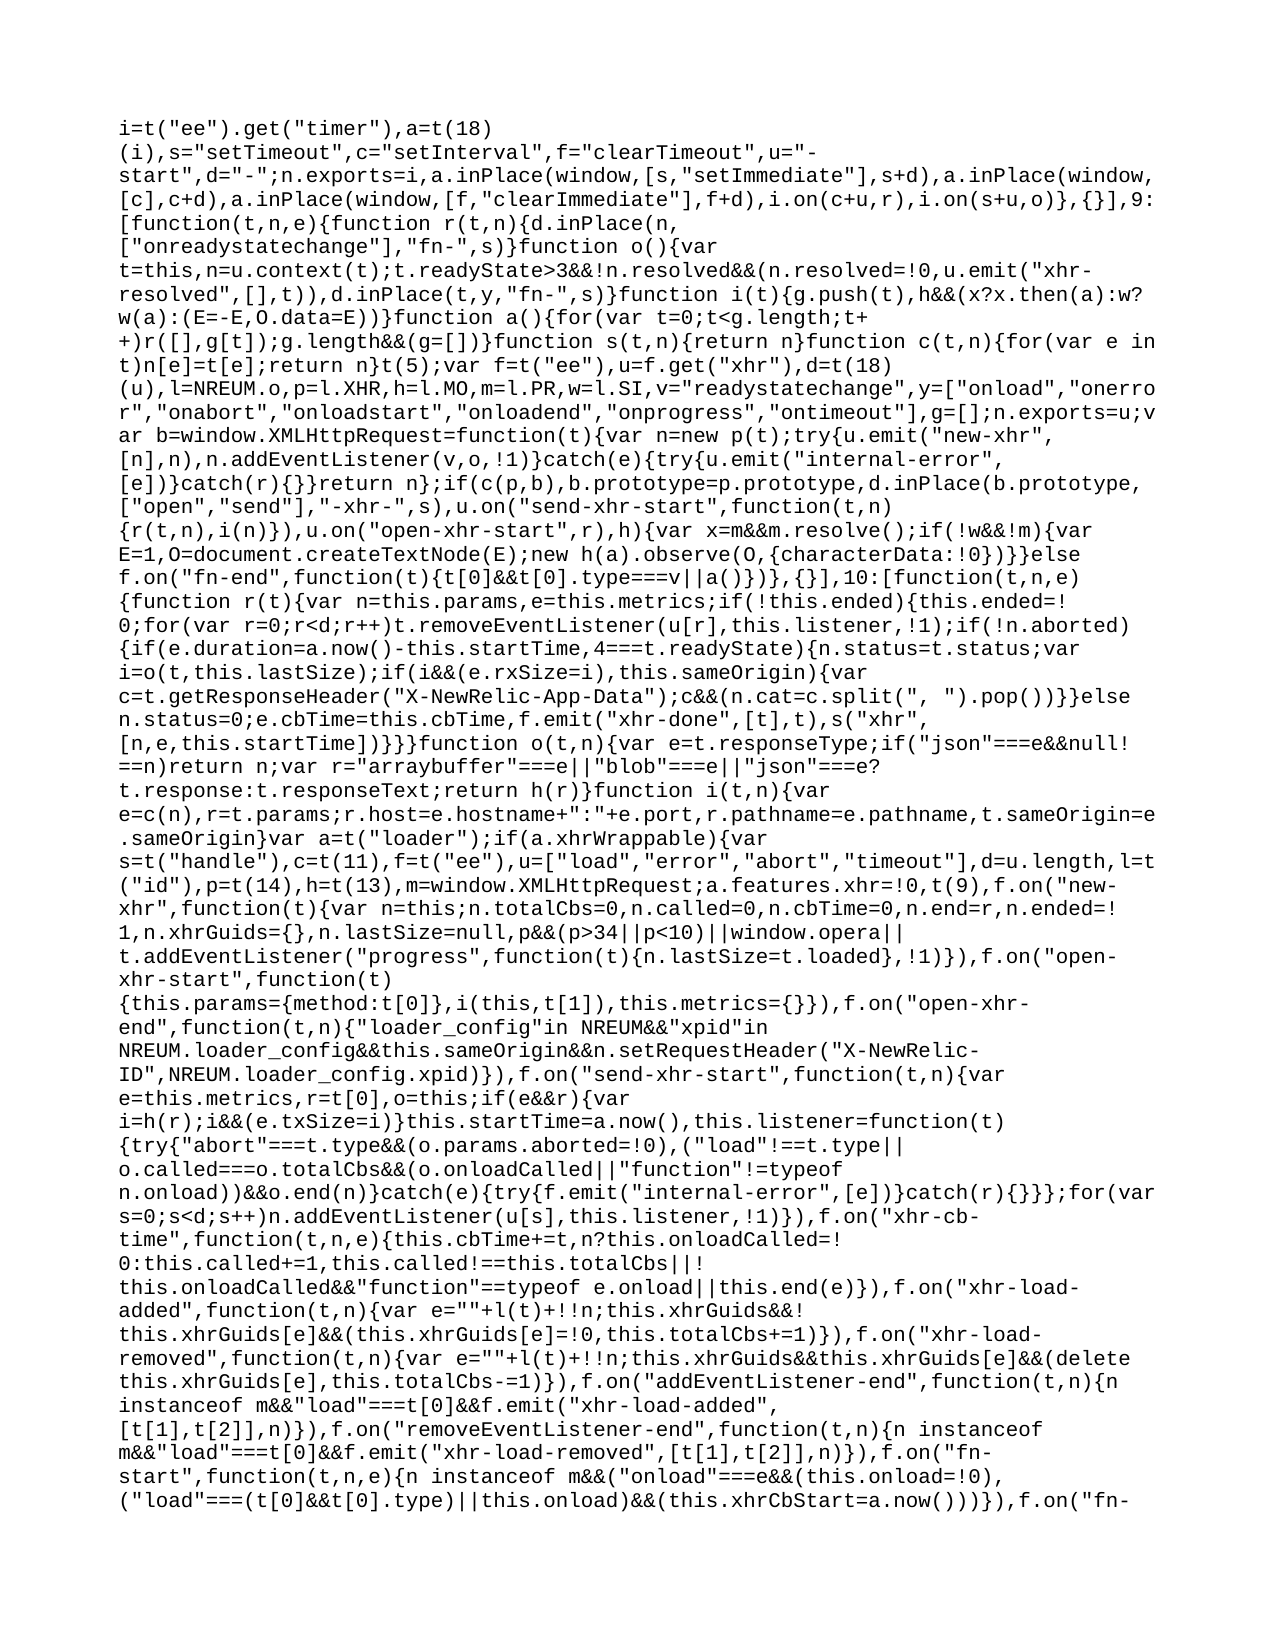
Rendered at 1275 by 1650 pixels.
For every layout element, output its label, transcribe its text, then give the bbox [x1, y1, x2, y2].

text i=t("ee").get("timer"),a=t(18)(i),s="setTimeout",c="setInterval",f="clearTimeout",u="-start",d="-";n.exports=i,a.inPlace(window,[s,"setImmediate"],s+d),a.inPlace(window,[c],c+d),a.inPlace(window,[f,"clearImmediate"],f+d),i.on(c+u,r),i.on(s+u,o)},{}],9:[function(t,n,e){function r(t,n){d.inPlace(n,["onreadystatechange"],"fn-",s)}function o(){var t=this,n=u.context(t);t.readyState>3&&!n.resolved&&(n.resolved=!0,u.emit("xhr-resolved",[],t)),d.inPlace(t,y,"fn-",s)}function i(t){g.push(t),h&&(x?x.then(a):w?w(a):(E=-E,O.data=E))}function a(){for(var t=0;t<g.length;t++)r([],g[t]);g.length&&(g=[])}function s(t,n){return n}function c(t,n){for(var e in t)n[e]=t[e];return n}t(5);var f=t("ee"),u=f.get("xhr"),d=t(18)(u),l=NREUM.o,p=l.XHR,h=l.MO,m=l.PR,w=l.SI,v="readystatechange",y=["onload","onerror","onabort","onloadstart","onloadend","onprogress","ontimeout"],g=[];n.exports=u;var b=window.XMLHttpRequest=function(t){var n=new p(t);try{u.emit("new-xhr",[n],n),n.addEventListener(v,o,!1)}catch(e){try{u.emit("internal-error",[e])}catch(r){}}return n};if(c(p,b),b.prototype=p.prototype,d.inPlace(b.prototype,["open","send"],"-xhr-",s),u.on("send-xhr-start",function(t,n){r(t,n),i(n)}),u.on("open-xhr-start",r),h){var x=m&&m.resolve();if(!w&&!m){var E=1,O=document.createTextNode(E);new h(a).observe(O,{characterData:!0})}}else f.on("fn-end",function(t){t[0]&&t[0].type===v||a()})},{}],10:[function(t,n,e){function r(t){var n=this.params,e=this.metrics;if(!this.ended){this.ended=!0;for(var r=0;r<d;r++)t.removeEventListener(u[r],this.listener,!1);if(!n.aborted){if(e.duration=a.now()-this.startTime,4===t.readyState){n.status=t.status;var i=o(t,this.lastSize);if(i&&(e.rxSize=i),this.sameOrigin){var c=t.getResponseHeader("X-NewRelic-App-Data");c&&(n.cat=c.split(", ").pop())}}else n.status=0;e.cbTime=this.cbTime,f.emit("xhr-done",[t],t),s("xhr",[n,e,this.startTime])}}}function o(t,n){var e=t.responseType;if("json"===e&&null!==n)return n;var r="arraybuffer"===e||"blob"===e||"json"===e?t.response:t.responseText;return h(r)}function i(t,n){var e=c(n),r=t.params;r.host=e.hostname+":"+e.port,r.pathname=e.pathname,t.sameOrigin=e.sameOrigin}var a=t("loader");if(a.xhrWrappable){var s=t("handle"),c=t(11),f=t("ee"),u=["load","error","abort","timeout"],d=u.length,l=t("id"),p=t(14),h=t(13),m=window.XMLHttpRequest;a.features.xhr=!0,t(9),f.on("new-xhr",function(t){var n=this;n.totalCbs=0,n.called=0,n.cbTime=0,n.end=r,n.ended=!1,n.xhrGuids={},n.lastSize=null,p&&(p>34||p<10)||window.opera||t.addEventListener("progress",function(t){n.lastSize=t.loaded},!1)}),f.on("open-xhr-start",function(t){this.params={method:t[0]},i(this,t[1]),this.metrics={}}),f.on("open-xhr-end",function(t,n){"loader_config"in NREUM&&"xpid"in NREUM.loader_config&&this.sameOrigin&&n.setRequestHeader("X-NewRelic-ID",NREUM.loader_config.xpid)}),f.on("send-xhr-start",function(t,n){var e=this.metrics,r=t[0],o=this;if(e&&r){var i=h(r);i&&(e.txSize=i)}this.startTime=a.now(),this.listener=function(t){try{"abort"===t.type&&(o.params.aborted=!0),("load"!==t.type||o.called===o.totalCbs&&(o.onloadCalled||"function"!=typeof n.onload))&&o.end(n)}catch(e){try{f.emit("internal-error",[e])}catch(r){}}};for(var s=0;s<d;s++)n.addEventListener(u[s],this.listener,!1)}),f.on("xhr-cb-time",function(t,n,e){this.cbTime+=t,n?this.onloadCalled=!0:this.called+=1,this.called!==this.totalCbs||!this.onloadCalled&&"function"==typeof e.onload||this.end(e)}),f.on("xhr-load-added",function(t,n){var e=""+l(t)+!!n;this.xhrGuids&&!this.xhrGuids[e]&&(this.xhrGuids[e]=!0,this.totalCbs+=1)}),f.on("xhr-load-removed",function(t,n){var e=""+l(t)+!!n;this.xhrGuids&&this.xhrGuids[e]&&(delete this.xhrGuids[e],this.totalCbs-=1)}),f.on("addEventListener-end",function(t,n){n instanceof m&&"load"===t[0]&&f.emit("xhr-load-added",[t[1],t[2]],n)}),f.on("removeEventListener-end",function(t,n){n instanceof m&&"load"===t[0]&&f.emit("xhr-load-removed",[t[1],t[2]],n)}),f.on("fn-start",function(t,n,e){n instanceof m&&("onload"===e&&(this.onload=!0),("load"===(t[0]&&t[0].type)||this.onload)&&(this.xhrCbStart=a.now()))}),f.on("fn- [118, 118, 1157, 1513]
